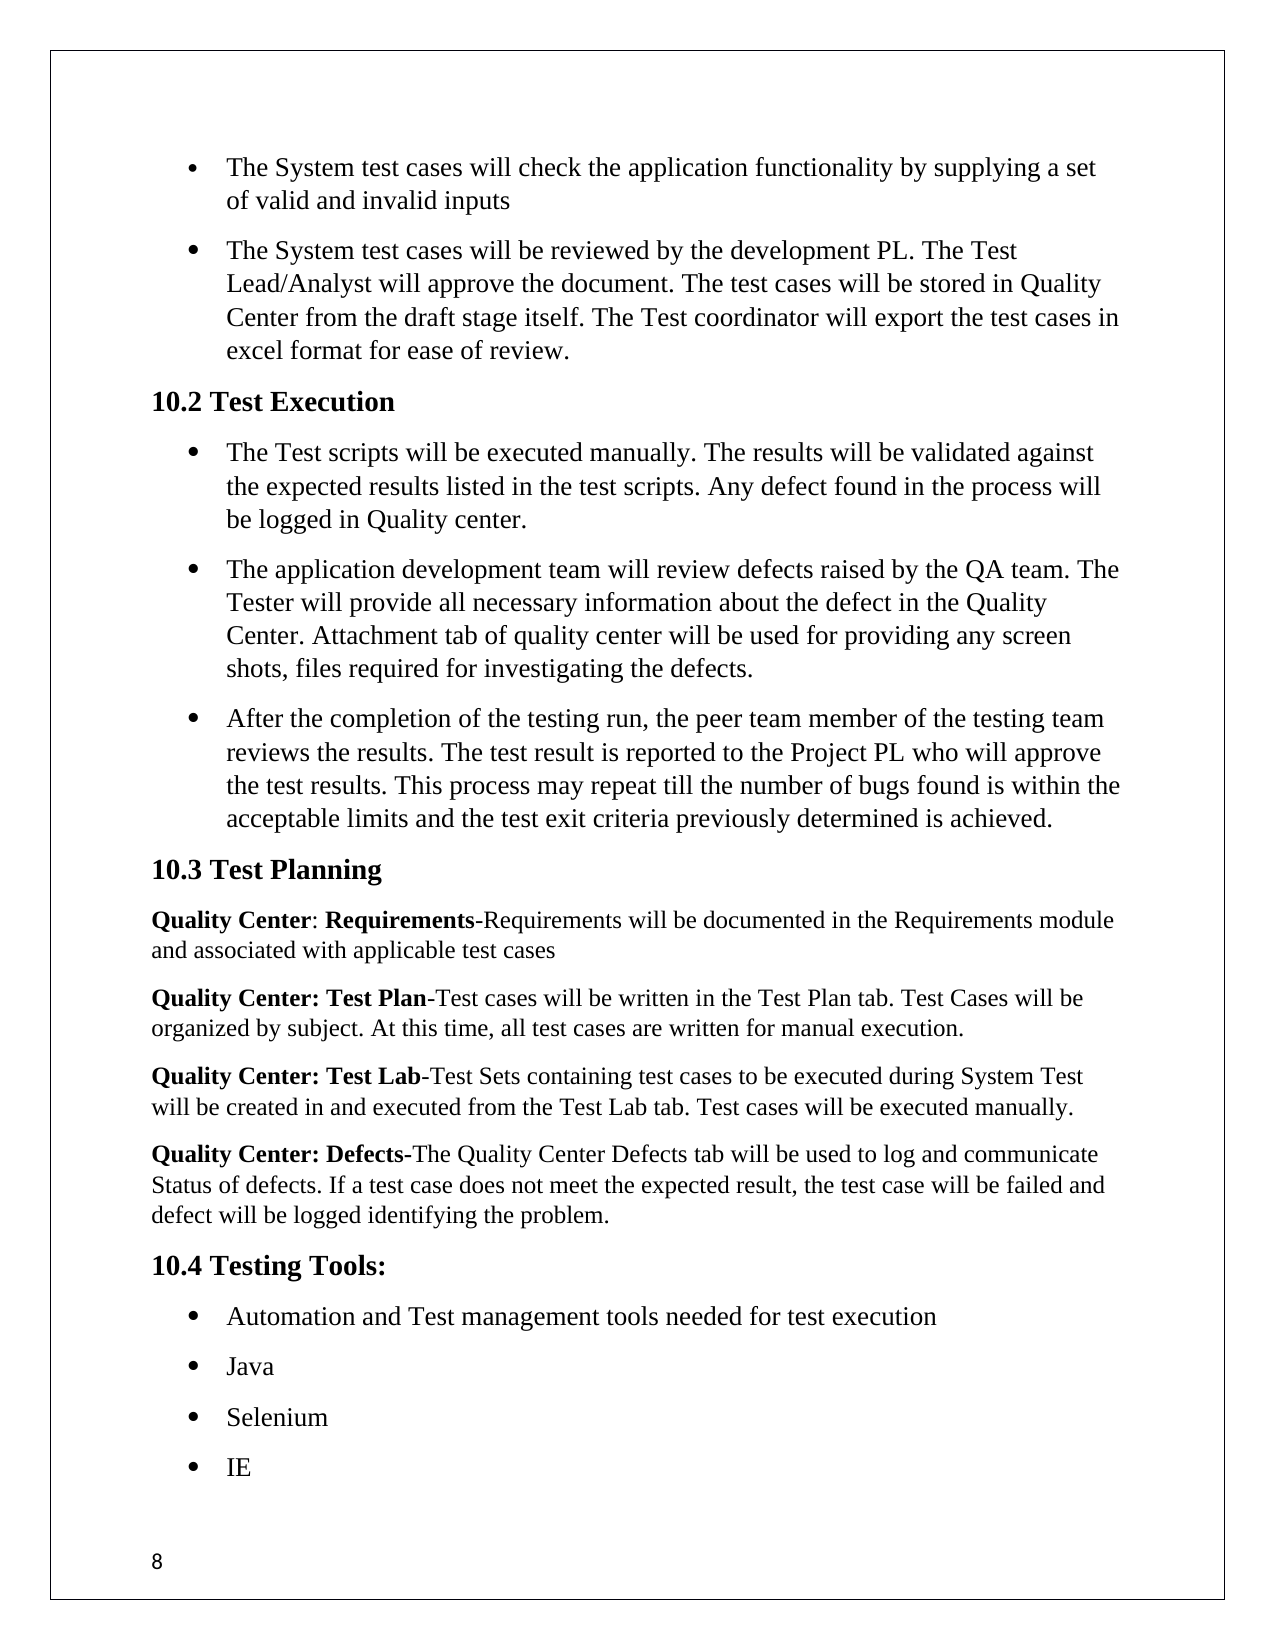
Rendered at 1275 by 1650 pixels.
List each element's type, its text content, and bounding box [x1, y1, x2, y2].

list The System test cases will check the application functionality by supplying a set of valid and invalid inputs [188, 151, 1124, 215]
list After the completion of the testing run, the peer team member of the testing team reviews the results. The test result is reported to the Project PL who will approve the test results. This process may repeat till the number of bugs found is within the acceptable limits and the test exit criteria previously determined is achieved. [188, 702, 1124, 833]
text Quality Center: Test Plan-Test cases will be written in the Test Plan tab. Test Cases will be organized by subject. At this time, all test cases are written for manual execution. [151, 983, 1124, 1042]
text Quality Center: Defects-The Quality Center Defects tab will be used to log and communicate Status of defects. If a test case does not meet the expected result, the test case will be failed and defect will be logged identifying the problem. [151, 1139, 1124, 1229]
text 10.3 Test Planning [151, 852, 1124, 886]
list The Test scripts will be executed manually. The results will be validated against the expected results listed in the test scripts. Any defect found in the process will be logged in Quality center. [188, 436, 1124, 534]
list IE [188, 1451, 1124, 1482]
list The System test cases will be reviewed by the development PL. The Test Lead/Analyst will approve the document. The test cases will be stored in Quality Center from the draft stage itself. The Test coordinator will export the test cases in excel format for ease of review. [188, 234, 1124, 365]
list The application development team will review defects raised by the QA team. The Tester will provide all necessary information about the defect in the Quality Center. Attachment tab of quality center will be used for providing any screen shots, files required for investigating the defects. [188, 553, 1124, 684]
list Java [188, 1351, 1124, 1382]
list Selenium [188, 1401, 1124, 1432]
text 10.4 Testing Tools: [151, 1248, 1124, 1281]
text 10.2 Test Execution [151, 384, 1124, 417]
text Quality Center: Requirements-Requirements will be documented in the Requirements module and associated with applicable test cases [151, 905, 1124, 964]
list Automation and Test management tools needed for test execution [188, 1300, 1124, 1332]
text Quality Center: Test Lab-Test Sets containing test cases to be executed during System Test will be created in and executed from the Test Lab tab. Test cases will be executed manually. [151, 1061, 1124, 1120]
